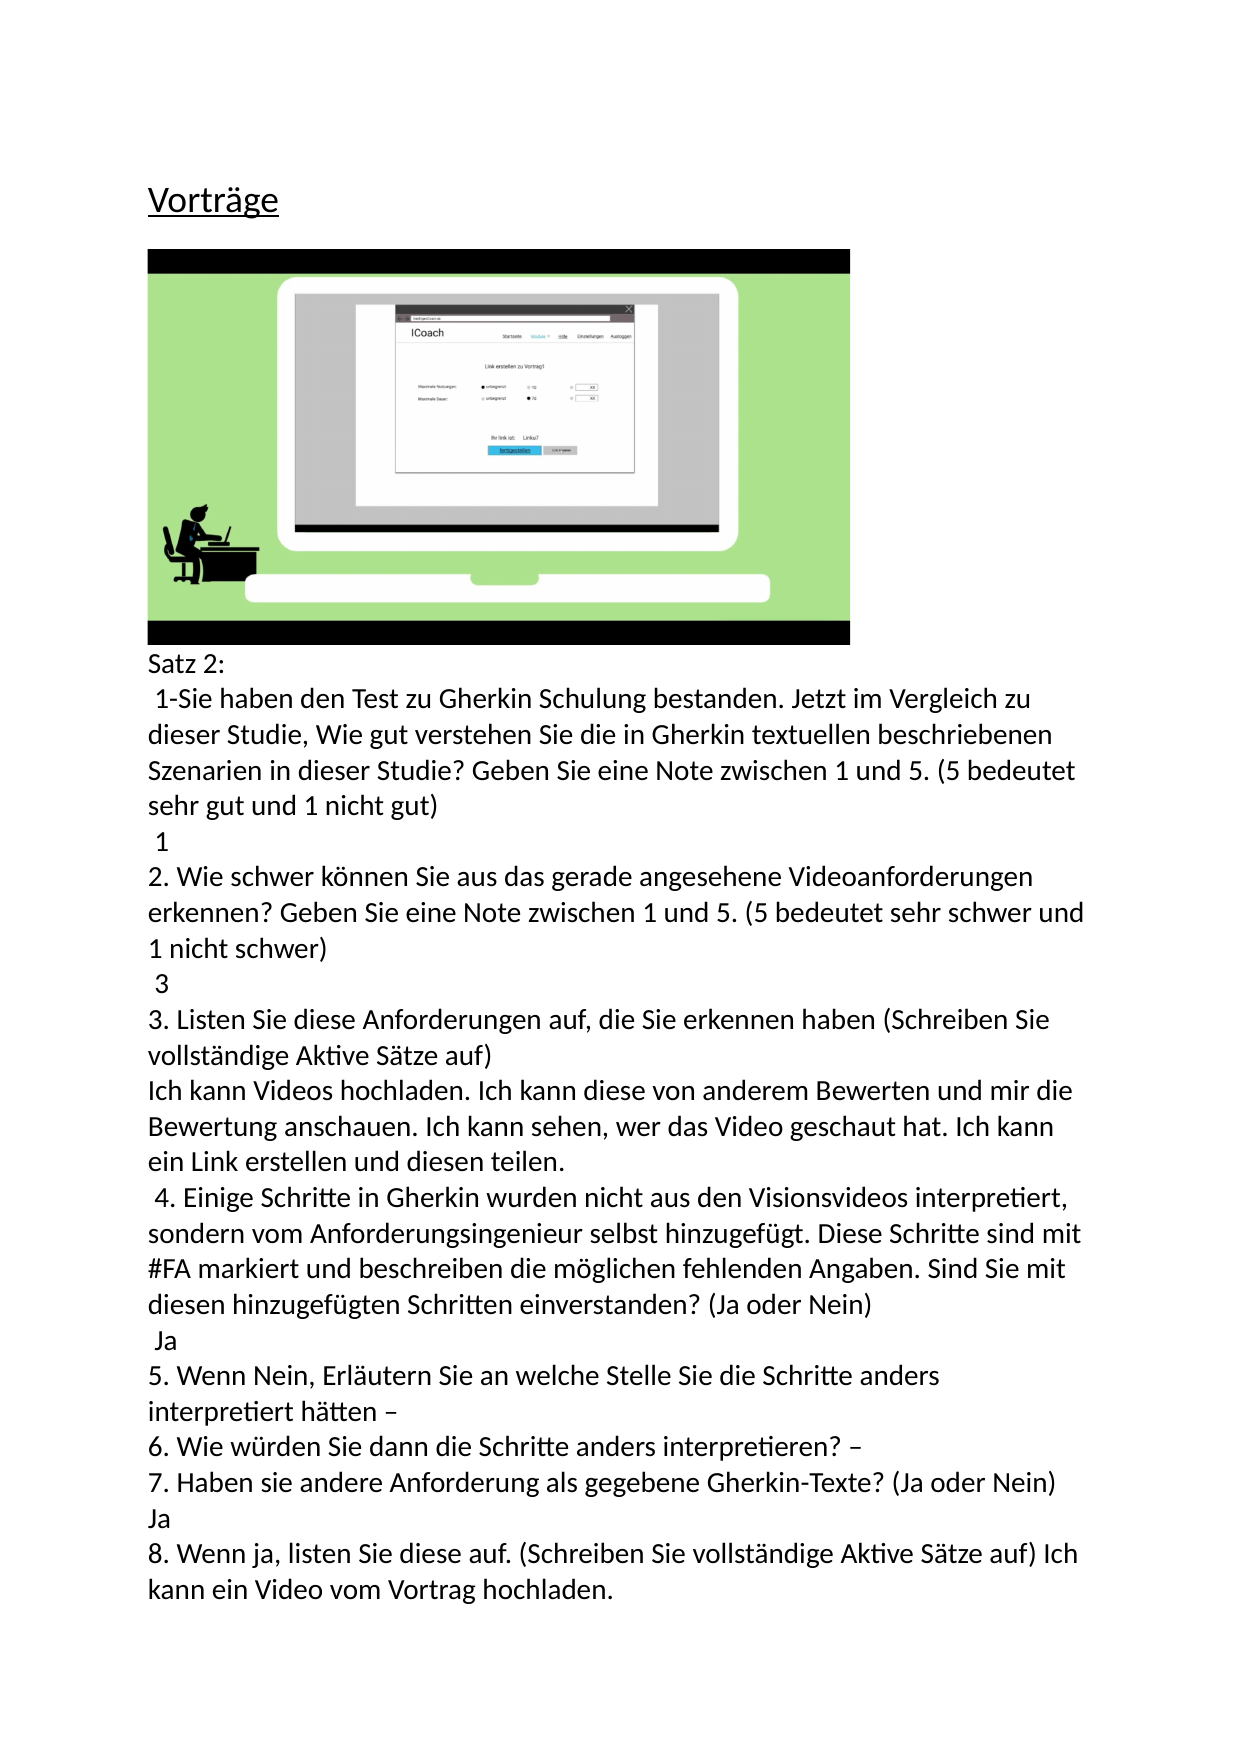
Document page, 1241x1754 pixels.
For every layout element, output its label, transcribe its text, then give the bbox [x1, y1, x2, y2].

text 3 [148, 965, 1093, 1001]
text 6. Wie würden Sie dann die Schritte anders interpretieren? – [148, 1428, 1093, 1464]
text 8. Wenn ja, listen Sie diese auf. (Schreiben Sie vollständige Aktive Sätze auf) Ich kann ein Video vom Vortrag hochladen. [148, 1535, 1093, 1607]
text Satz 2: [148, 645, 1093, 680]
subtitle Vorträge [148, 176, 1093, 221]
text 2. Wie schwer können Sie aus das gerade angesehene Videoanforderungen erkennen? Geben Sie eine Note zwischen 1 und 5. (5 bedeutet sehr schwer und 1 nicht schwer) [148, 858, 1093, 965]
text 1 [148, 823, 1093, 858]
text 1-Sie haben den Test zu Gherkin Schulung bestanden. Jetzt im Vergleich zu dieser Studie, Wie gut verstehen Sie die in Gherkin textuellen beschriebenen Szenarien in dieser Studie? Geben Sie eine Note zwischen 1 und 5. (5 bedeutet sehr gut und 1 nicht gut) [148, 680, 1093, 823]
text 5. Wenn Nein, Erläutern Sie an welche Stelle Sie die Schritte anders interpretiert hätten – [148, 1357, 1093, 1428]
text 3. Listen Sie diese Anforderungen auf, die Sie erkennen haben (Schreiben Sie vollständige Aktive Sätze auf) [148, 1001, 1093, 1072]
text 4. Einige Schritte in Gherkin wurden nicht aus den Visionsvideos interpretiert, sondern vom Anforderungsingenieur selbst hinzugefügt. Diese Schritte sind mit #FA markiert und beschreiben die möglichen fehlenden Angaben. Sind Sie mit diesen hinzugefügten Schritten einverstanden? (Ja oder Nein) [148, 1179, 1093, 1322]
text Ja [148, 1500, 1093, 1535]
text 7. Haben sie andere Anforderung als gegebene Gherkin-Texte? (Ja oder Nein) [148, 1464, 1093, 1500]
text Ja [148, 1322, 1093, 1357]
text Ich kann Videos hochladen. Ich kann diese von anderem Bewerten und mir die Bewertung anschauen. Ich kann sehen, wer das Video geschaut hat. Ich kann ein Link erstellen und diesen teilen. [148, 1072, 1093, 1179]
